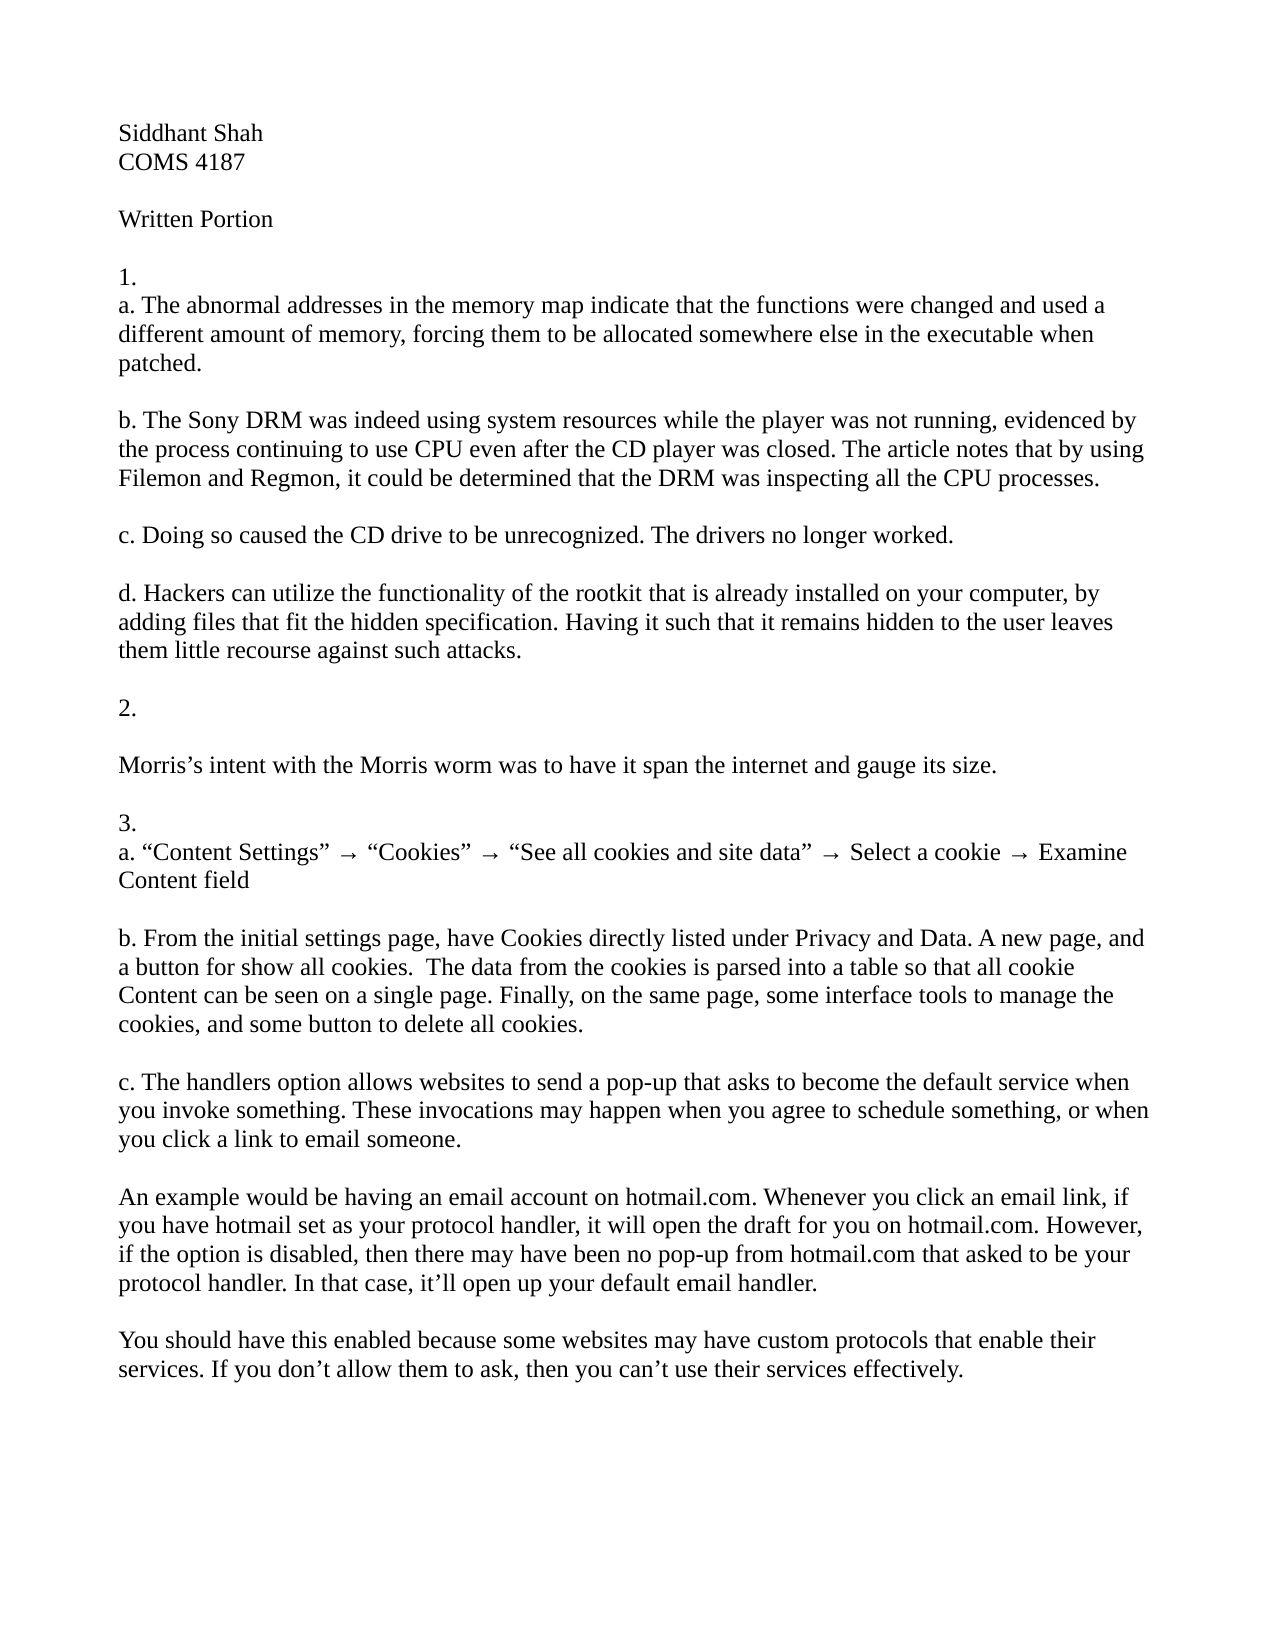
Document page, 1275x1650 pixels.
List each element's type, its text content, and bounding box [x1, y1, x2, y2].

text You should have this enabled because some websites may have custom protocols that enable their services. If you don’t allow them to ask, then you can’t use their services effectively. [118, 1326, 1157, 1383]
text b. The Sony DRM was indeed using system resources while the player was not running, evidenced by the process continuing to use CPU even after the CD player was closed. The article notes that by using Filemon and Regmon, it could be determined that the DRM was inspecting all the CPU processes. [118, 406, 1157, 492]
text COMS 4187 [118, 147, 1157, 176]
text 1. [118, 262, 1157, 291]
text c. Doing so caused the CD drive to be unrecognized. The drivers no longer worked. [118, 521, 1157, 549]
text c. The handlers option allows websites to send a pop-up that asks to become the default service when you invoke something. These invocations may happen when you agree to schedule something, or when you click a link to email someone. [118, 1067, 1157, 1153]
text Written Portion [118, 204, 1157, 233]
text b. From the initial settings page, have Cookies directly listed under Privacy and Data. A new page, and a button for show all cookies. The data from the cookies is parsed into a table so that all cookie Content can be seen on a single page. Finally, on the same page, some interface tools to manage the cookies, and some button to delete all cookies. [118, 923, 1157, 1038]
text An example would be having an email account on hotmail.com. Whenever you click an email link, if you have hotmail set as your protocol handler, it will open the draft for you on hotmail.com. However, if the option is disabled, then there may have been no pop-up from hotmail.com that asked to be your protocol handler. In that case, it’ll open up your default email handler. [118, 1182, 1157, 1297]
text a. “Content Settings” → “Cookies” → “See all cookies and site data” → Select a cookie → Examine Content field [118, 837, 1157, 894]
text a. The abnormal addresses in the memory map indicate that the functions were changed and used a different amount of memory, forcing them to be allocated somewhere else in the executable when patched. [118, 291, 1157, 377]
text 2. [118, 693, 1157, 722]
text d. Hackers can utilize the functionality of the rootkit that is already installed on your computer, by adding files that fit the hidden specification. Having it such that it remains hidden to the user leaves them little recourse against such attacks. [118, 578, 1157, 664]
text Morris’s intent with the Morris worm was to have it span the internet and gauge its size. [118, 751, 1157, 779]
text 3. [118, 808, 1157, 837]
text Siddhant Shah [118, 118, 1157, 147]
